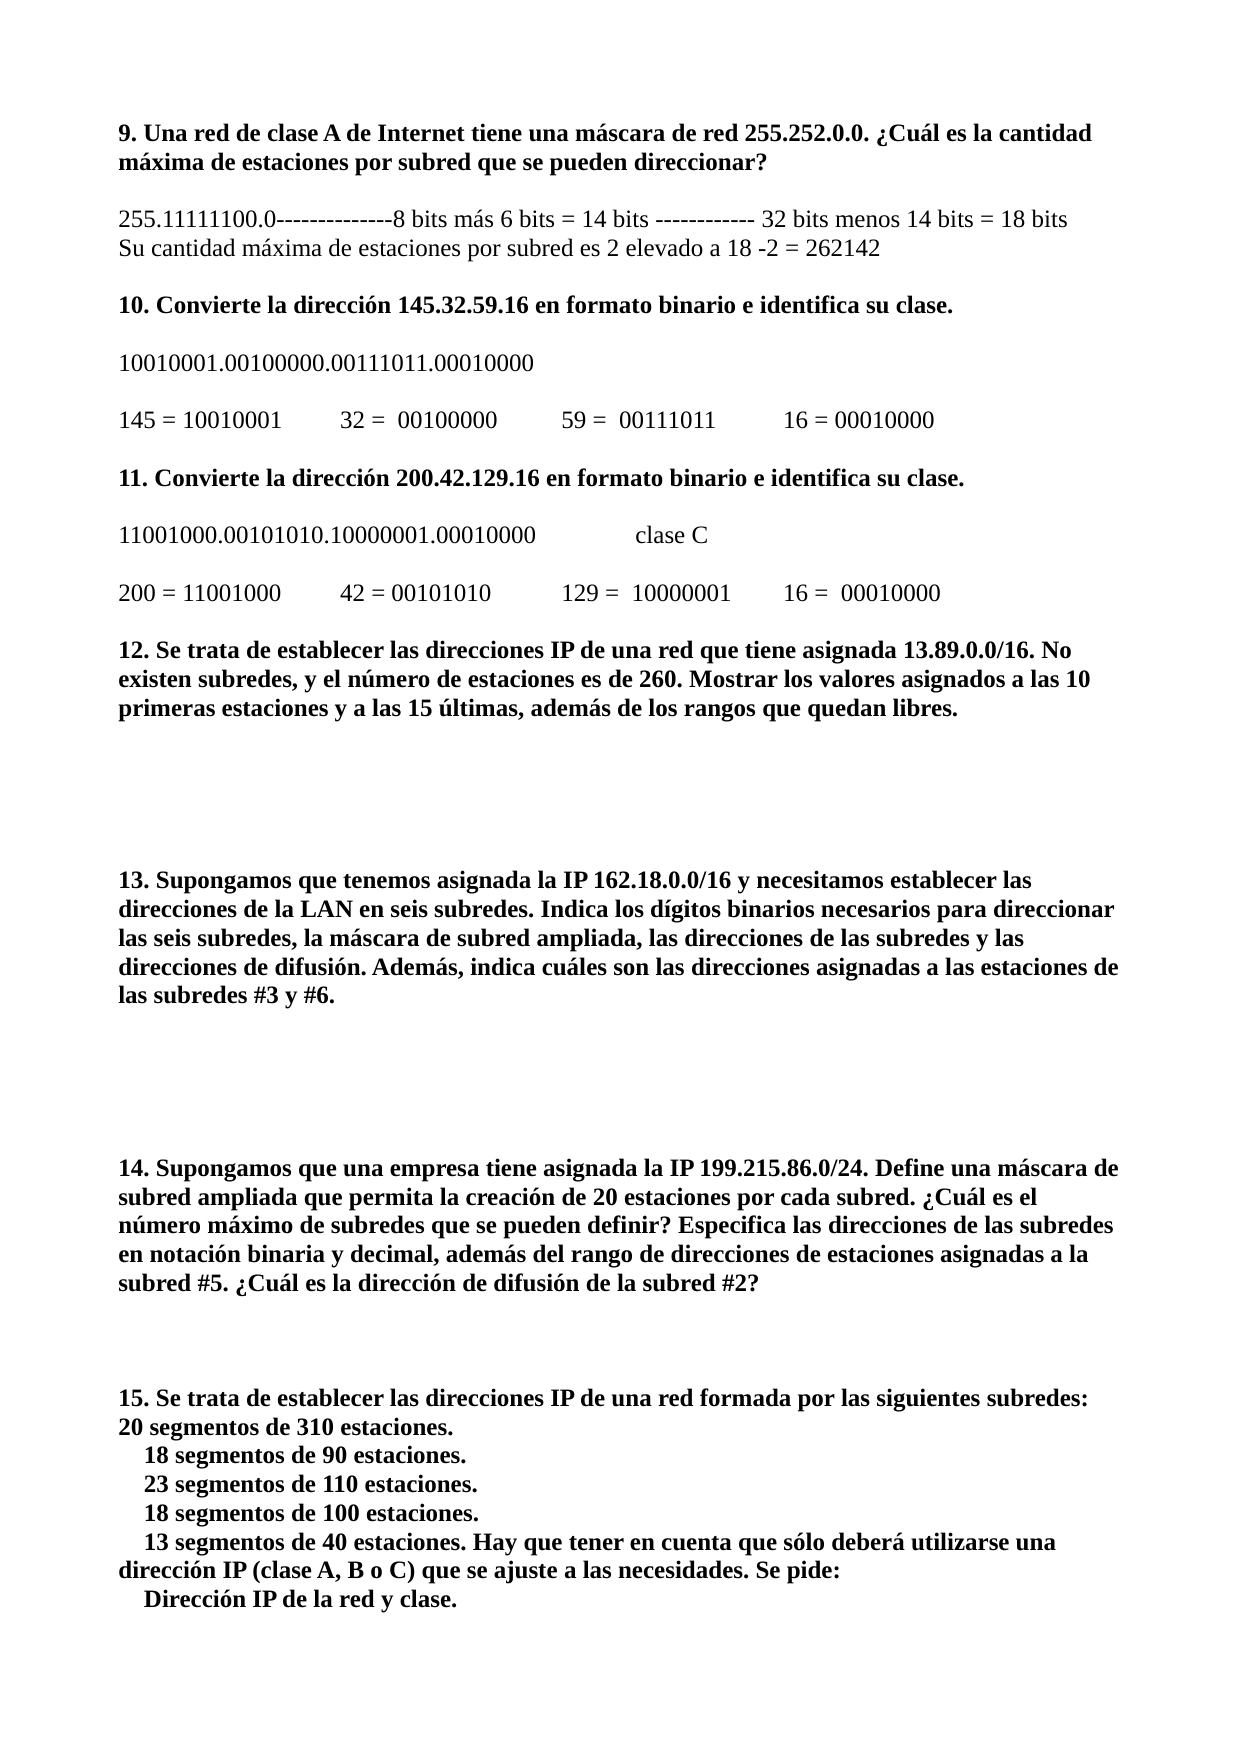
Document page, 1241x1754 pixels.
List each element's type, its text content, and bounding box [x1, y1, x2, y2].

text  13 segmentos de 40 estaciones. Hay que tener en cuenta que sólo deberá utilizarse una dirección IP (clase A, B o C) que se ajuste a las necesidades. Se pide: [118, 1527, 1122, 1584]
text 145 = 10010001 32 = 00100000 59 = 00111011 16 = 00010000 [118, 406, 1122, 434]
text 255.11111100.0--------------8 bits más 6 bits = 14 bits ------------ 32 bits menos 14 bits = 18 bits [118, 204, 1122, 233]
text 11001000.00101010.10000001.00010000 clase C [118, 521, 1122, 549]
text Su cantidad máxima de estaciones por subred es 2 elevado a 18 -2 = 262142 [118, 233, 1122, 262]
text  18 segmentos de 100 estaciones. [118, 1498, 1122, 1527]
text 15. Se trata de establecer las direcciones IP de una red formada por las siguientes subredes:  20 segmentos de 310 estaciones. [118, 1383, 1122, 1441]
text  23 segmentos de 110 estaciones. [118, 1469, 1122, 1498]
text 11. Convierte la dirección 200.42.129.16 en formato binario e identifica su clase. [118, 463, 1122, 492]
text 13. Supongamos que tenemos asignada la IP 162.18.0.0/16 y necesitamos establecer las direcciones de la LAN en seis subredes. Indica los dígitos binarios necesarios para direccionar las seis subredes, la máscara de subred ampliada, las direcciones de las subredes y las direcciones de difusión. Además, indica cuáles son las direcciones asignadas a las estaciones de las subredes #3 y #6. [118, 866, 1122, 1009]
text 12. Se trata de establecer las direcciones IP de una red que tiene asignada 13.89.0.0/16. No existen subredes, y el número de estaciones es de 260. Mostrar los valores asignados a las 10 primeras estaciones y a las 15 últimas, además de los rangos que quedan libres. [118, 636, 1122, 722]
text 9. Una red de clase A de Internet tiene una máscara de red 255.252.0.0. ¿Cuál es la cantidad máxima de estaciones por subred que se pueden direccionar? [118, 118, 1122, 176]
text  Dirección IP de la red y clase. [118, 1584, 1122, 1613]
text 14. Supongamos que una empresa tiene asignada la IP 199.215.86.0/24. Define una máscara de subred ampliada que permita la creación de 20 estaciones por cada subred. ¿Cuál es el número máximo de subredes que se pueden definir? Especifica las direcciones de las subredes en notación binaria y decimal, además del rango de direcciones de estaciones asignadas a la subred #5. ¿Cuál es la dirección de difusión de la subred #2? [118, 1153, 1122, 1297]
text 200 = 11001000 42 = 00101010 129 = 10000001 16 = 00010000 [118, 578, 1122, 607]
text 10. Convierte la dirección 145.32.59.16 en formato binario e identifica su clase. [118, 291, 1122, 319]
text  18 segmentos de 90 estaciones. [118, 1441, 1122, 1469]
text 10010001.00100000.00111011.00010000 [118, 348, 1122, 377]
